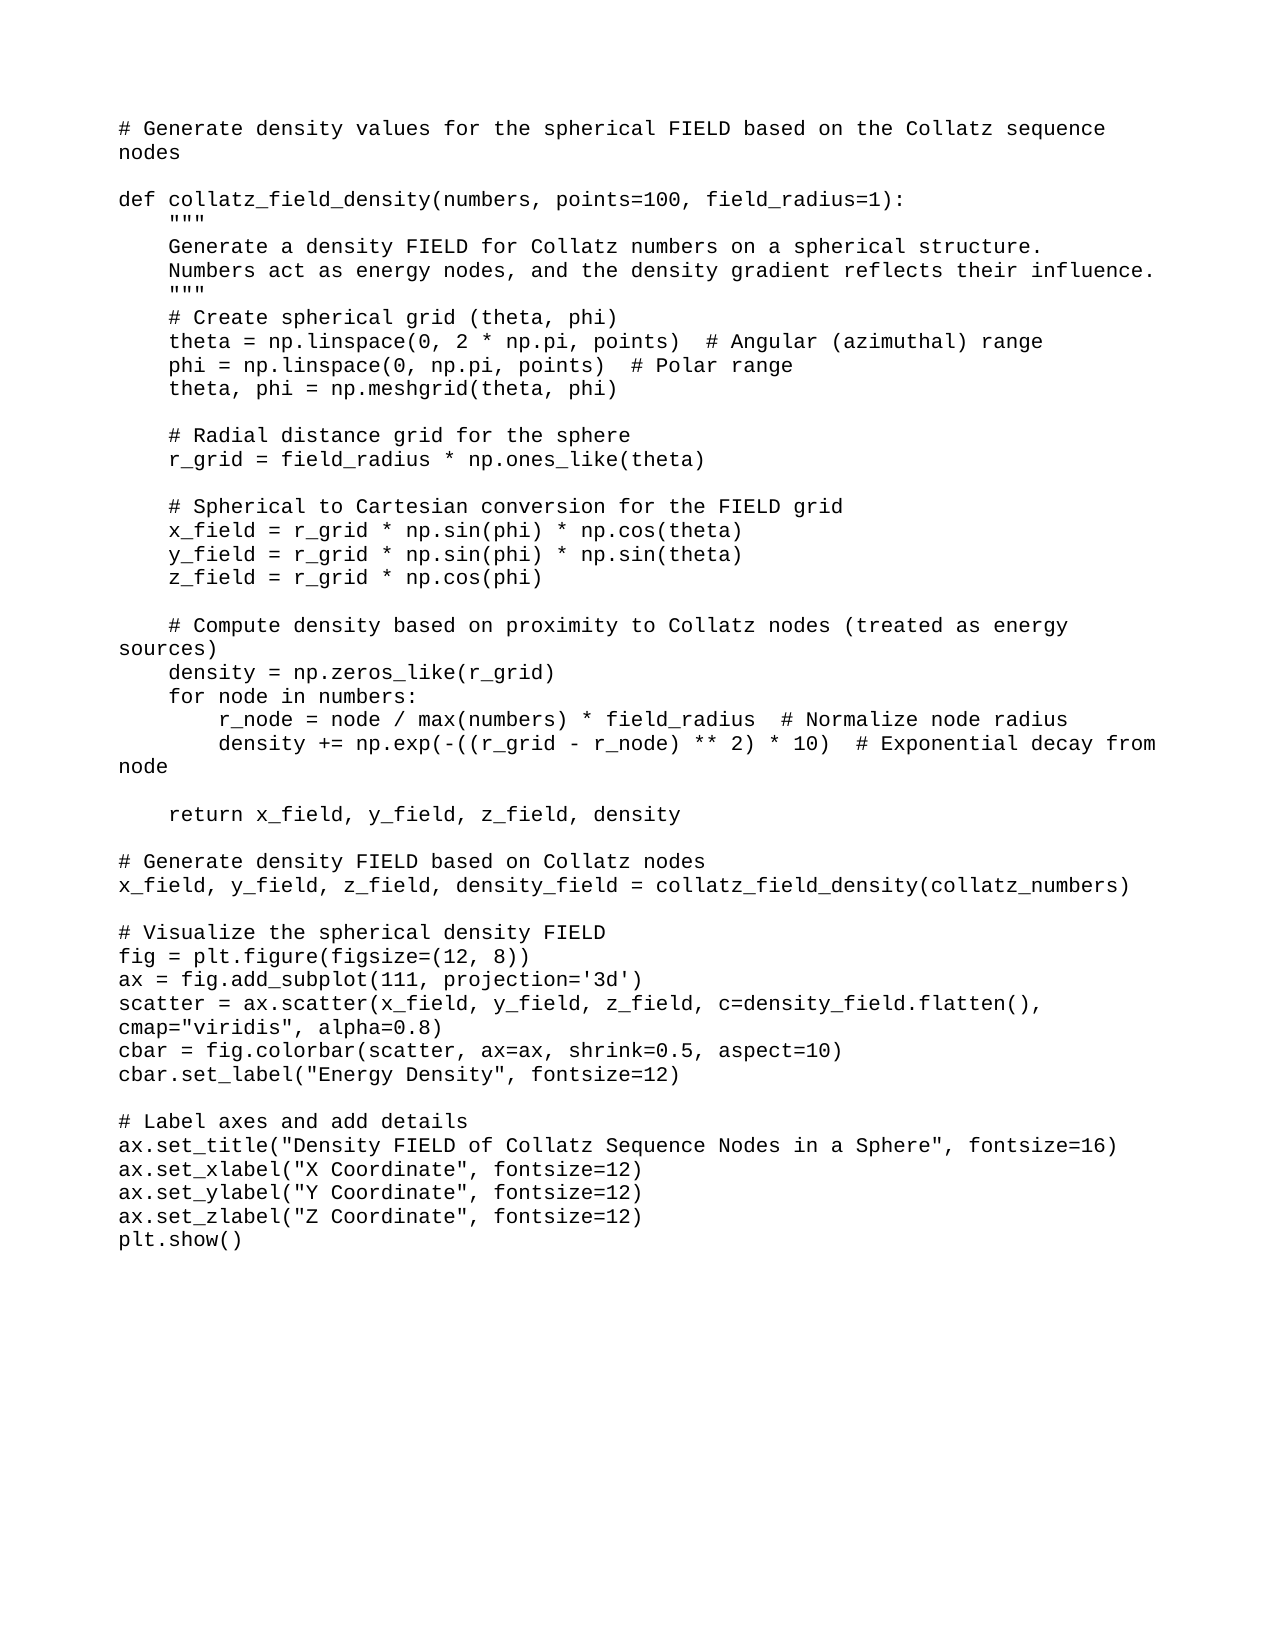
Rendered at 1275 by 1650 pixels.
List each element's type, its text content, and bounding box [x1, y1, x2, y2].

text theta, phi = np.meshgrid(theta, phi) [118, 378, 1157, 402]
text r_grid = field_radius * np.ones_like(theta) [118, 449, 1157, 473]
text # Generate density values for the spherical FIELD based on the Collatz sequence nodes [118, 118, 1157, 165]
text # Label axes and add details [118, 1111, 1157, 1135]
text """ [118, 284, 1157, 307]
text fig = plt.figure(figsize=(12, 8)) [118, 946, 1157, 969]
text y_field = r_grid * np.sin(phi) * np.sin(theta) [118, 544, 1157, 567]
text z_field = r_grid * np.cos(phi) [118, 567, 1157, 591]
text cbar = fig.colorbar(scatter, ax=ax, shrink=0.5, aspect=10) [118, 1040, 1157, 1064]
text # Create spherical grid (theta, phi) [118, 307, 1157, 331]
text r_node = node / max(numbers) * field_radius # Normalize node radius [118, 709, 1157, 733]
text x_field, y_field, z_field, density_field = collatz_field_density(collatz_numbers) [118, 875, 1157, 898]
text # Generate density FIELD based on Collatz nodes [118, 851, 1157, 875]
text density += np.exp(-((r_grid - r_node) ** 2) * 10) # Exponential decay from node [118, 733, 1157, 780]
text ax.set_xlabel("X Coordinate", fontsize=12) [118, 1158, 1157, 1182]
text theta = np.linspace(0, 2 * np.pi, points) # Angular (azimuthal) range [118, 331, 1157, 354]
text plt.show() [118, 1229, 1157, 1253]
text ax.set_ylabel("Y Coordinate", fontsize=12) [118, 1182, 1157, 1206]
text ax.set_title("Density FIELD of Collatz Sequence Nodes in a Sphere", fontsize=16) [118, 1135, 1157, 1158]
text return x_field, y_field, z_field, density [118, 804, 1157, 827]
text scatter = ax.scatter(x_field, y_field, z_field, c=density_field.flatten(), cmap="viridis", alpha=0.8) [118, 993, 1157, 1040]
text Numbers act as energy nodes, and the density gradient reflects their influence. [118, 260, 1157, 284]
text # Compute density based on proximity to Collatz nodes (treated as energy sources) [118, 615, 1157, 662]
text # Radial distance grid for the sphere [118, 426, 1157, 449]
text density = np.zeros_like(r_grid) [118, 662, 1157, 686]
text cbar.set_label("Energy Density", fontsize=12) [118, 1064, 1157, 1088]
text """ [118, 213, 1157, 236]
text # Visualize the spherical density FIELD [118, 922, 1157, 946]
text x_field = r_grid * np.sin(phi) * np.cos(theta) [118, 520, 1157, 544]
text Generate a density FIELD for Collatz numbers on a spherical structure. [118, 236, 1157, 260]
text phi = np.linspace(0, np.pi, points) # Polar range [118, 354, 1157, 378]
text for node in numbers: [118, 686, 1157, 709]
text ax = fig.add_subplot(111, projection='3d') [118, 969, 1157, 993]
text # Spherical to Cartesian conversion for the FIELD grid [118, 496, 1157, 520]
text ax.set_zlabel("Z Coordinate", fontsize=12) [118, 1206, 1157, 1229]
text def collatz_field_density(numbers, points=100, field_radius=1): [118, 189, 1157, 213]
